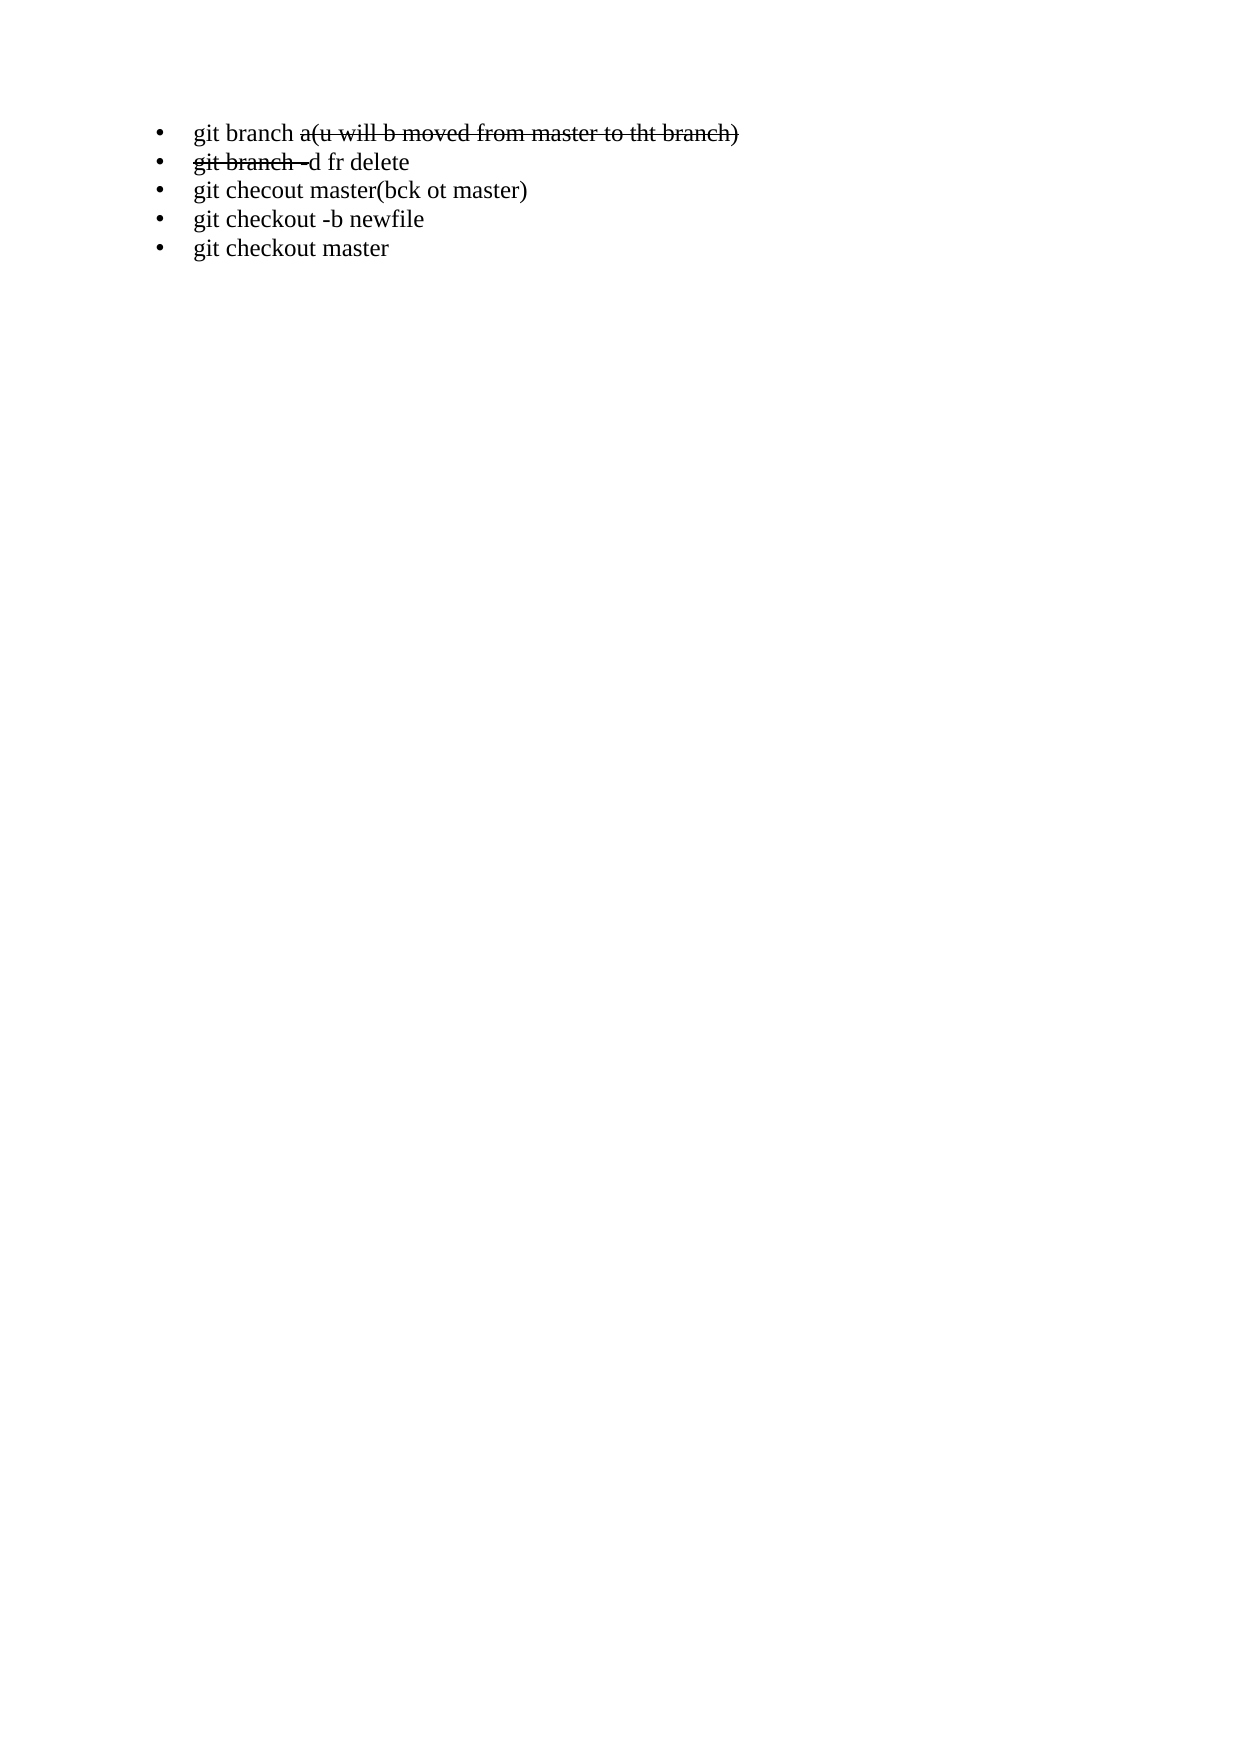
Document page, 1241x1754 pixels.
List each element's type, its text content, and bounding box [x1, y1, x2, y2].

list git checkout -b newfile [156, 204, 1122, 233]
list git branch a(u will b moved from master to tht branch) [156, 118, 1122, 147]
list git checkout master [156, 233, 1122, 262]
list git checout master(bck ot master) [156, 176, 1122, 204]
list git branch -d fr delete [156, 147, 1122, 176]
